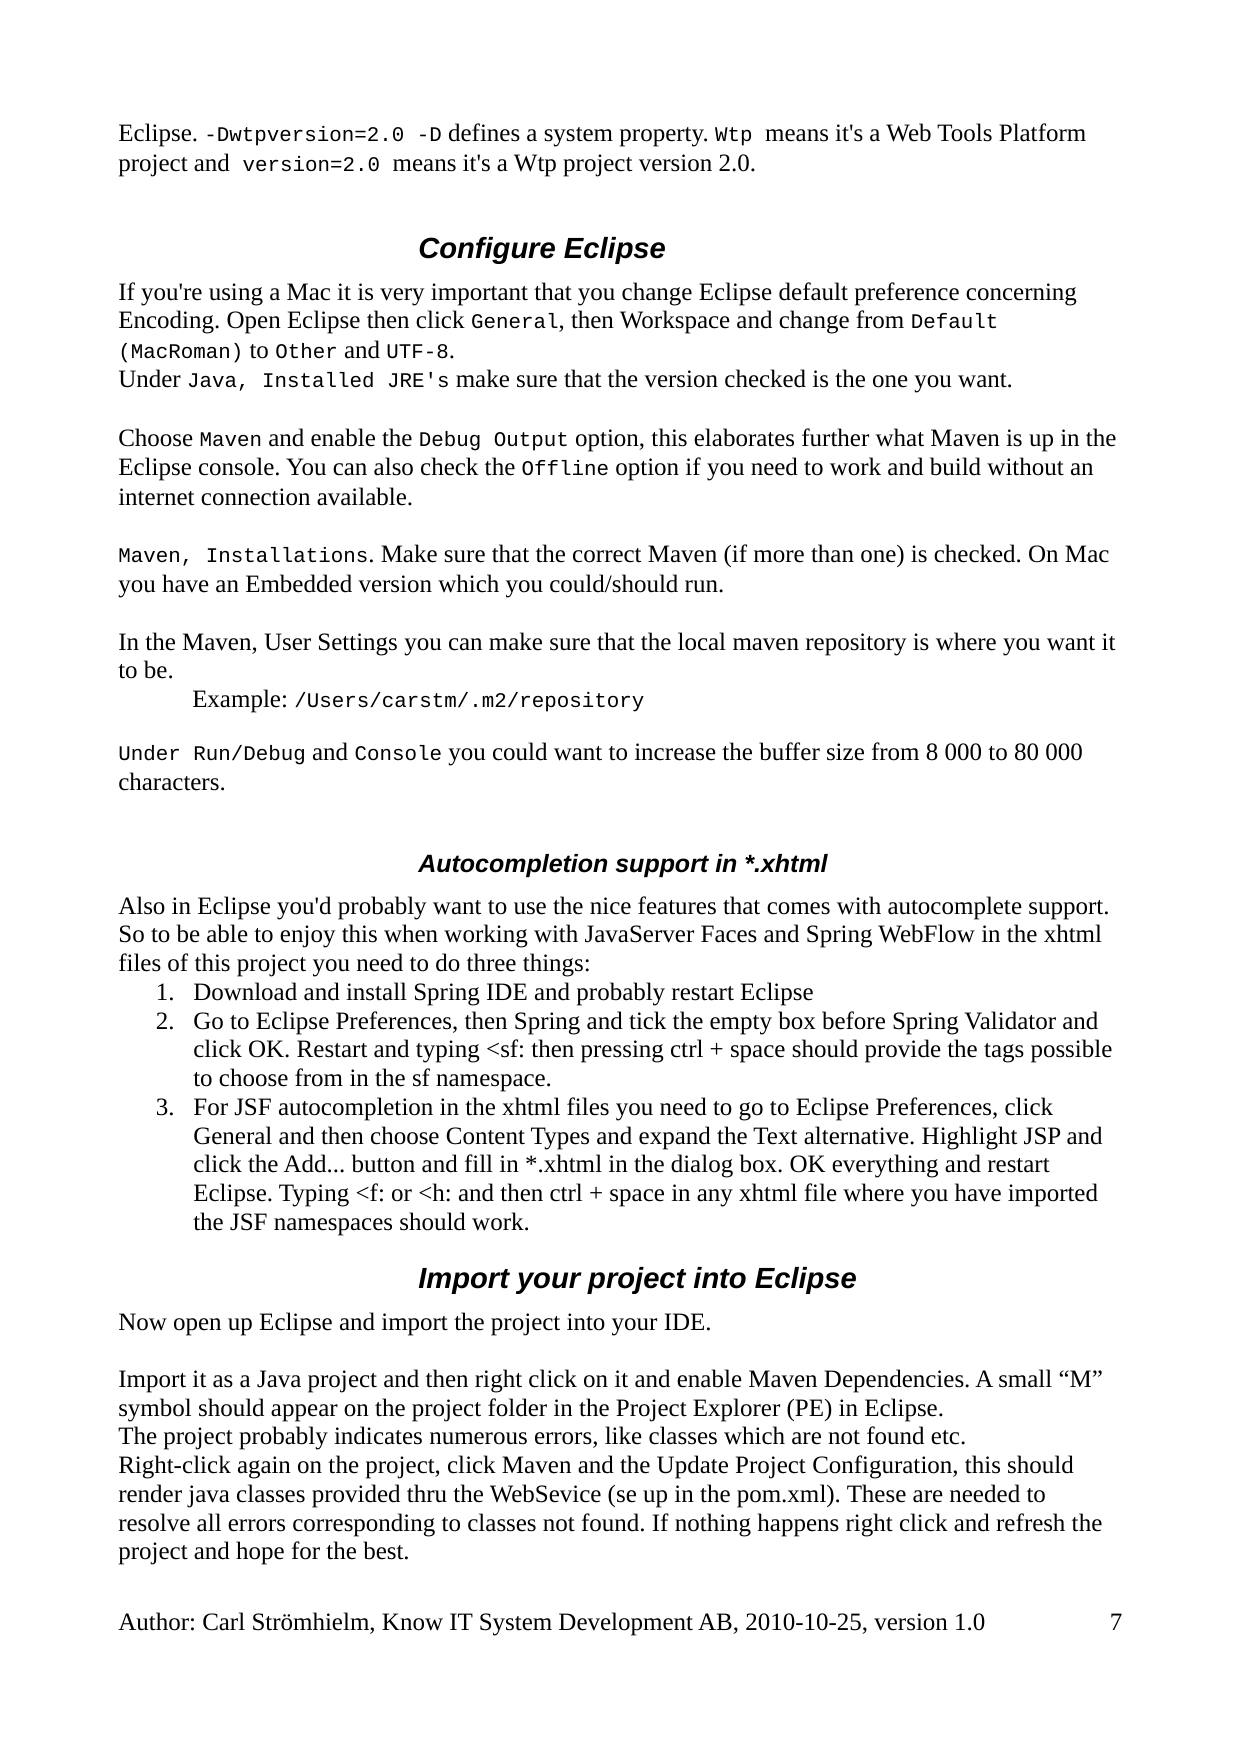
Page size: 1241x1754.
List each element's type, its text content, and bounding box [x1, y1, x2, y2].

text Under Run/Debug and Console you could want to increase the buffer size from 8 000 to 80 000 characters. [118, 737, 1122, 796]
text Choose Maven and enable the Debug Output option, this elaborates further what Maven is up in the Eclipse console. You can also check the Offline option if you need to work and build without an internet connection available. [118, 423, 1122, 511]
text Import it as a Java project and then right click on it and enable Maven Dependencies. A small “M” symbol should appear on the project folder in the Project Explorer (PE) in Eclipse. [118, 1364, 1122, 1421]
subtitle Configure Eclipse [418, 231, 1122, 264]
subtitle Import your project into Eclipse [418, 1261, 1122, 1294]
text Right-click again on the project, click Maven and the Update Project Configuration, this should render java classes provided thru the WebSevice (se up in the pom.xml). These are needed to resolve all errors corresponding to classes not found. If nothing happens right click and refresh the project and hope for the best. [118, 1450, 1122, 1565]
text Maven, Installations. Make sure that the correct Maven (if more than one) is checked. On Mac you have an Embedded version which you could/should run. [118, 539, 1122, 598]
list For JSF autocompletion in the xhtml files you need to go to Eclipse Preferences, click General and then choose Content Types and expand the Text alternative. Highlight JSP and click the Add... button and fill in *.xhtml in the dialog box. OK everything and restart Eclipse. Typing <f: or <h: and then ctrl + space in any xhtml file where you have imported the JSF namespaces should work. [156, 1092, 1122, 1236]
text Under Java, Installed JRE's make sure that the version checked is the one you want. [118, 364, 1122, 394]
text In the Maven, User Settings you can make sure that the local maven repository is where you want it to be. [118, 627, 1122, 684]
text Now open up Eclipse and import the project into your IDE. [118, 1307, 1122, 1336]
text The project probably indicates numerous errors, like classes which are not found etc. [118, 1421, 1122, 1450]
text Example: /Users/carstm/.m2/repository [118, 684, 1122, 714]
subtitle Autocompletion support in *.xhtml [418, 849, 1122, 878]
list Download and install Spring IDE and probably restart Eclipse [156, 977, 1122, 1006]
text Eclipse. -Dwtpversion=2.0 -D defines a system property. Wtp means it's a Web Tools Platform project and version=2.0 means it's a Wtp project version 2.0. [118, 118, 1122, 177]
list Go to Eclipse Preferences, then Spring and tick the empty box before Spring Validator and click OK. Restart and typing <sf: then pressing ctrl + space should provide the tags possible to choose from in the sf namespace. [156, 1006, 1122, 1092]
text Also in Eclipse you'd probably want to use the nice features that comes with autocomplete support. So to be able to enjoy this when working with JavaServer Faces and Spring WebFlow in the xhtml files of this project you need to do three things: [118, 891, 1122, 977]
text If you're using a Mac it is very important that you change Eclipse default preference concerning Encoding. Open Eclipse then click General, then Workspace and change from Default (MacRoman) to Other and UTF-8. [118, 277, 1122, 364]
